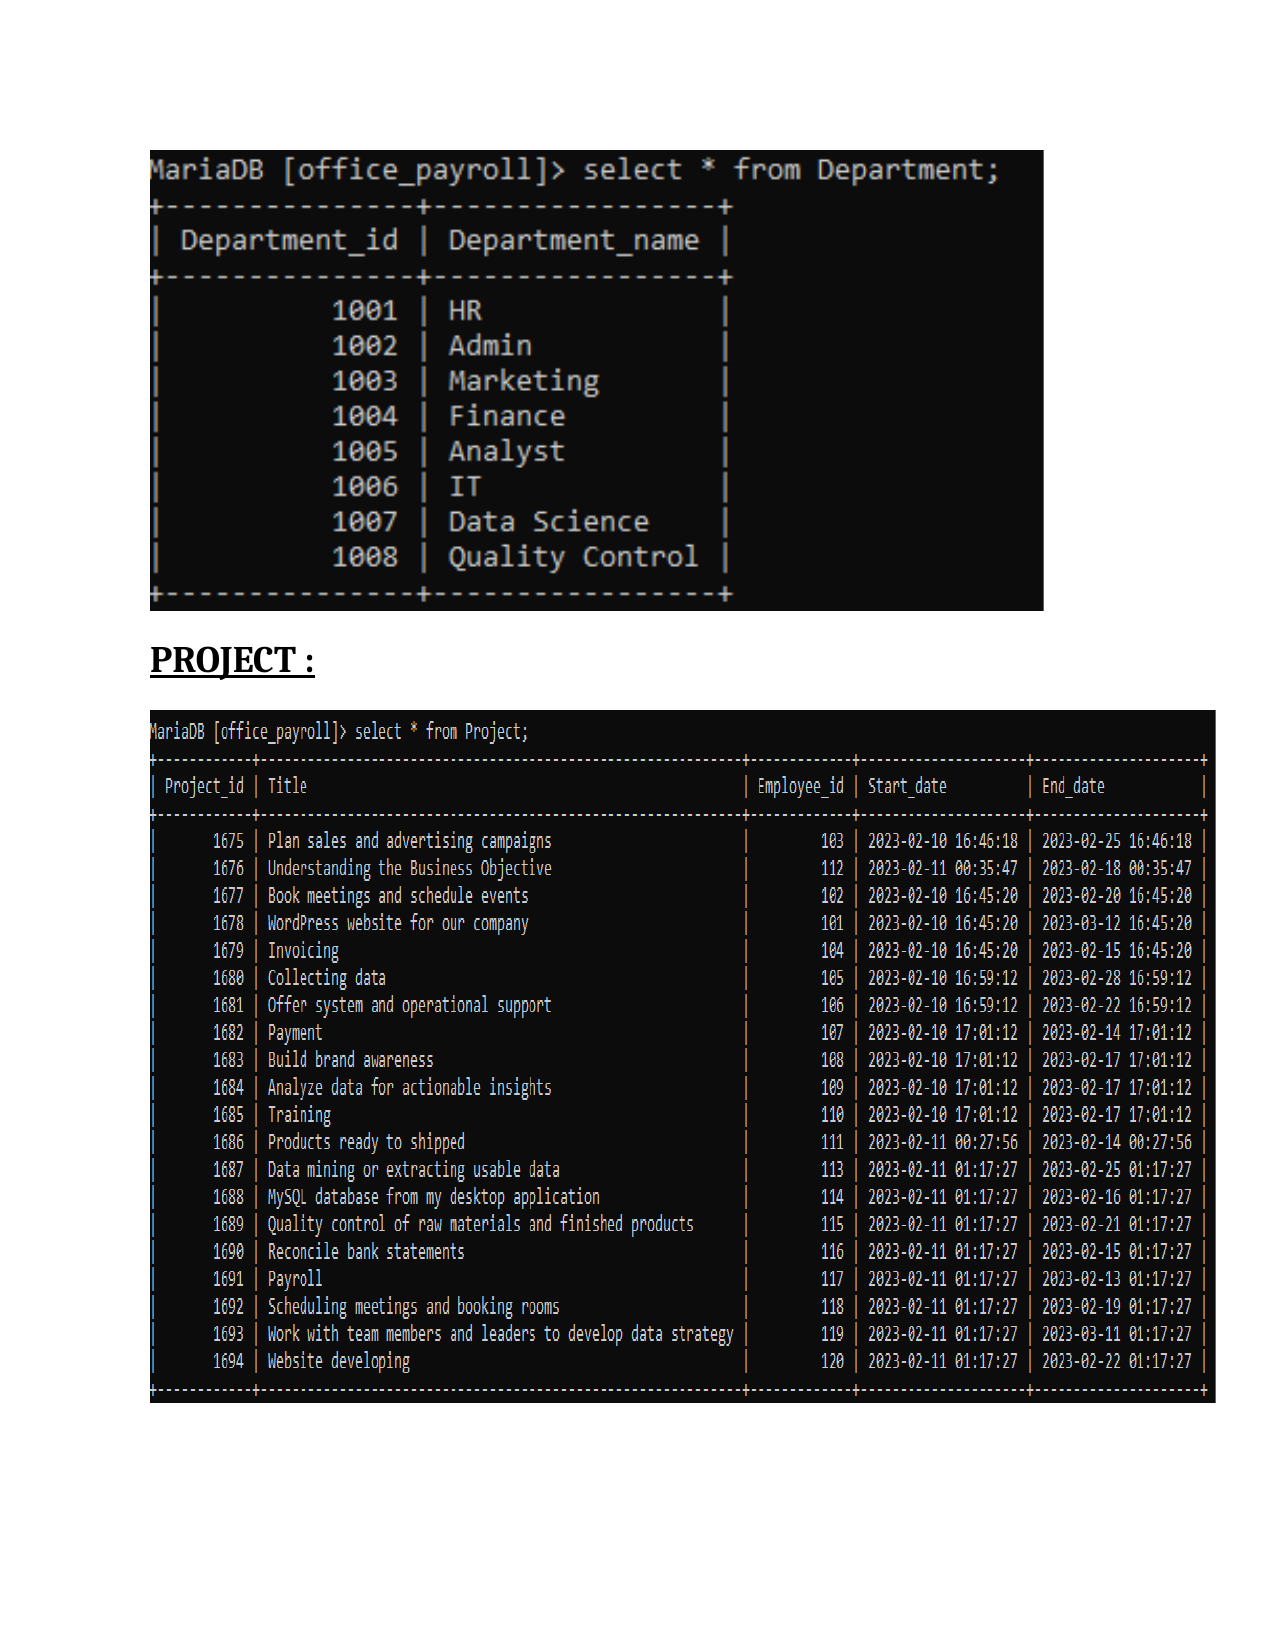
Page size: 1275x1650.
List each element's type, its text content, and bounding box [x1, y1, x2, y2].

text PROJECT : [150, 639, 1125, 682]
